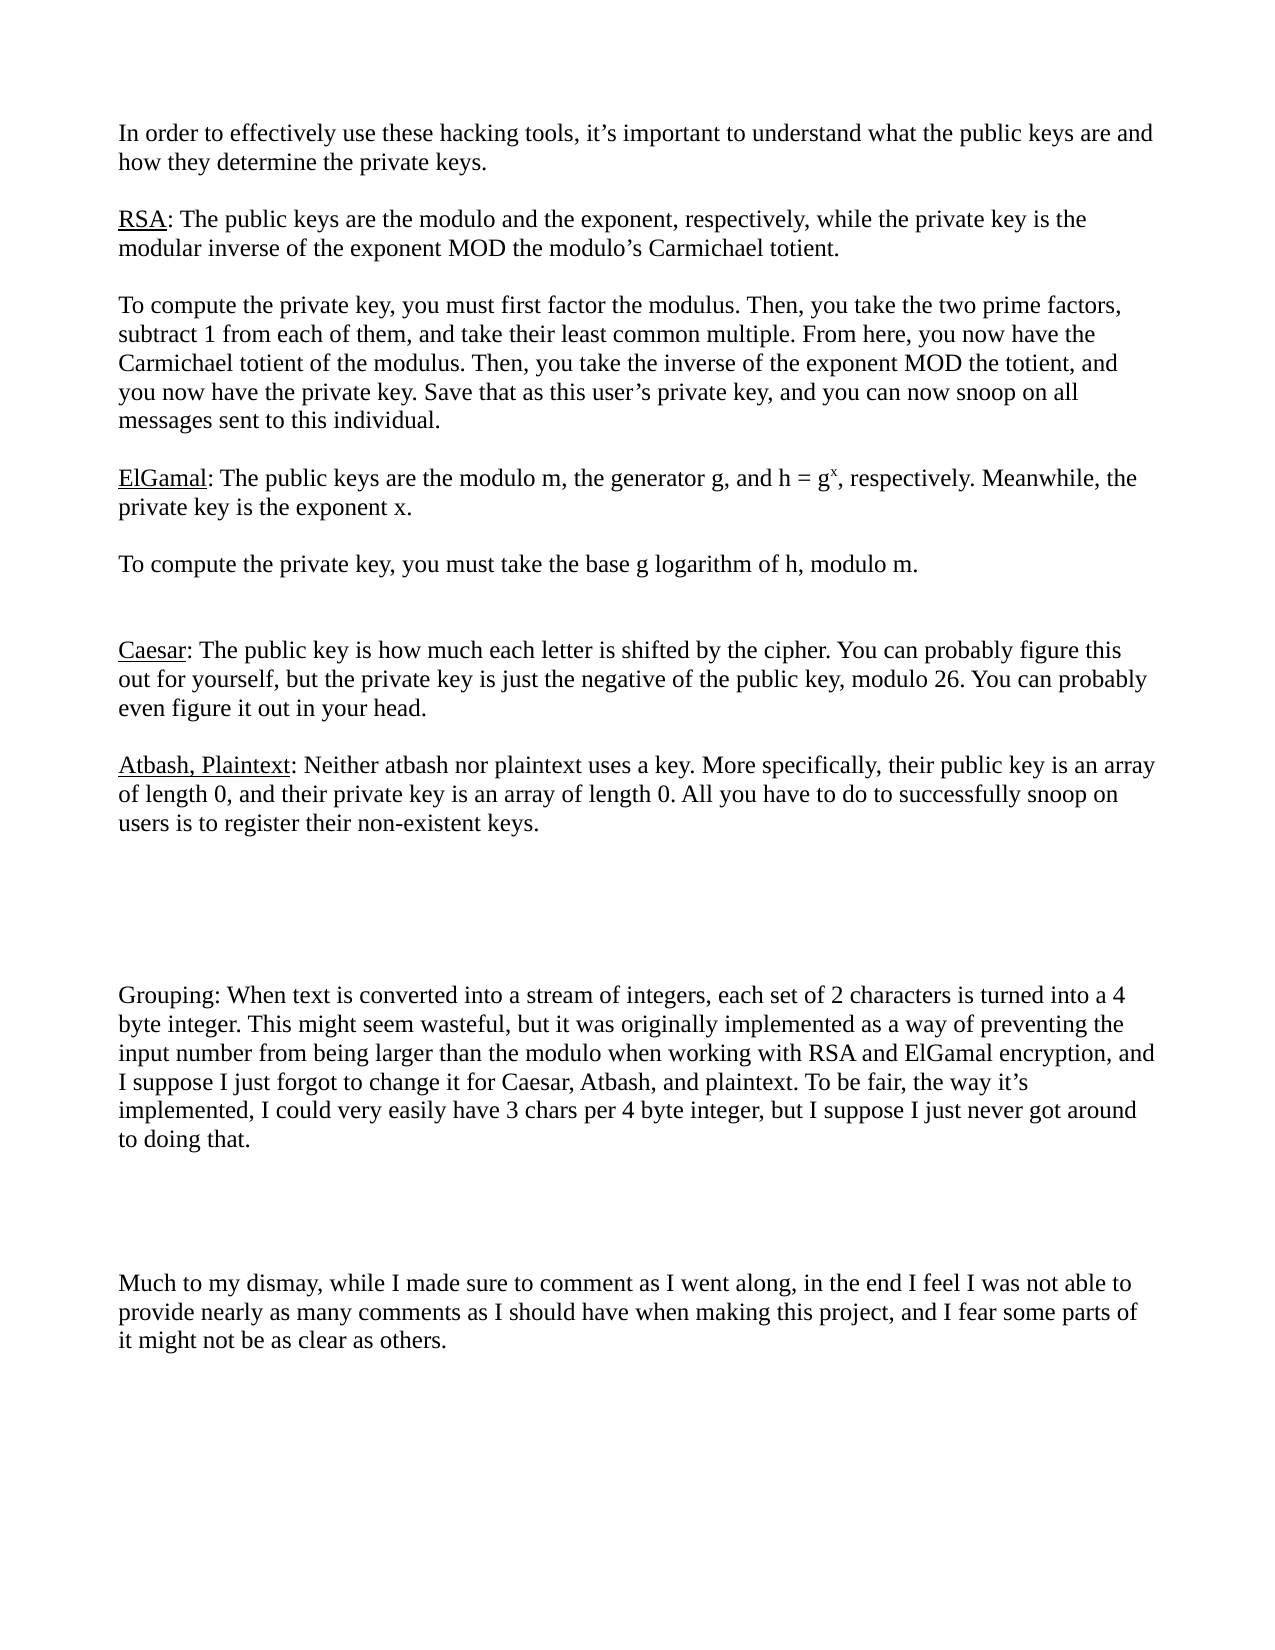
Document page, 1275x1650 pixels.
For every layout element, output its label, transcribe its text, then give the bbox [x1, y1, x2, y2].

text Caesar: The public key is how much each letter is shifted by the cipher. You can probably figure this out for yourself, but the private key is just the negative of the public key, modulo 26. You can probably even figure it out in your head. [118, 636, 1157, 722]
text In order to effectively use these hacking tools, it’s important to understand what the public keys are and how they determine the private keys. [118, 118, 1157, 176]
text To compute the private key, you must take the base g logarithm of h, modulo m. [118, 549, 1157, 578]
text RSA: The public keys are the modulo and the exponent, respectively, while the private key is the modular inverse of the exponent MOD the modulo’s Carmichael totient. [118, 204, 1157, 262]
text Grouping: When text is converted into a stream of integers, each set of 2 characters is turned into a 4 byte integer. This might seem wasteful, but it was originally implemented as a way of preventing the input number from being larger than the modulo when working with RSA and ElGamal encryption, and I suppose I just forgot to change it for Caesar, Atbash, and plaintext. To be fair, the way it’s implemented, I could very easily have 3 chars per 4 byte integer, but I suppose I just never got around to doing that. [118, 981, 1157, 1153]
text Atbash, Plaintext: Neither atbash nor plaintext uses a key. More specifically, their public key is an array of length 0, and their private key is an array of length 0. All you have to do to successfully snoop on users is to register their non-existent keys. [118, 751, 1157, 837]
text Much to my dismay, while I made sure to comment as I went along, in the end I feel I was not able to provide nearly as many comments as I should have when making this project, and I fear some parts of it might not be as clear as others. [118, 1268, 1157, 1354]
text ElGamal: The public keys are the modulo m, the generator g, and h = gx, respectively. Meanwhile, the private key is the exponent x. [118, 463, 1157, 521]
text To compute the private key, you must first factor the modulus. Then, you take the two prime factors, subtract 1 from each of them, and take their least common multiple. From here, you now have the Carmichael totient of the modulus. Then, you take the inverse of the exponent MOD the totient, and you now have the private key. Save that as this user’s private key, and you can now snoop on all messages sent to this individual. [118, 291, 1157, 434]
